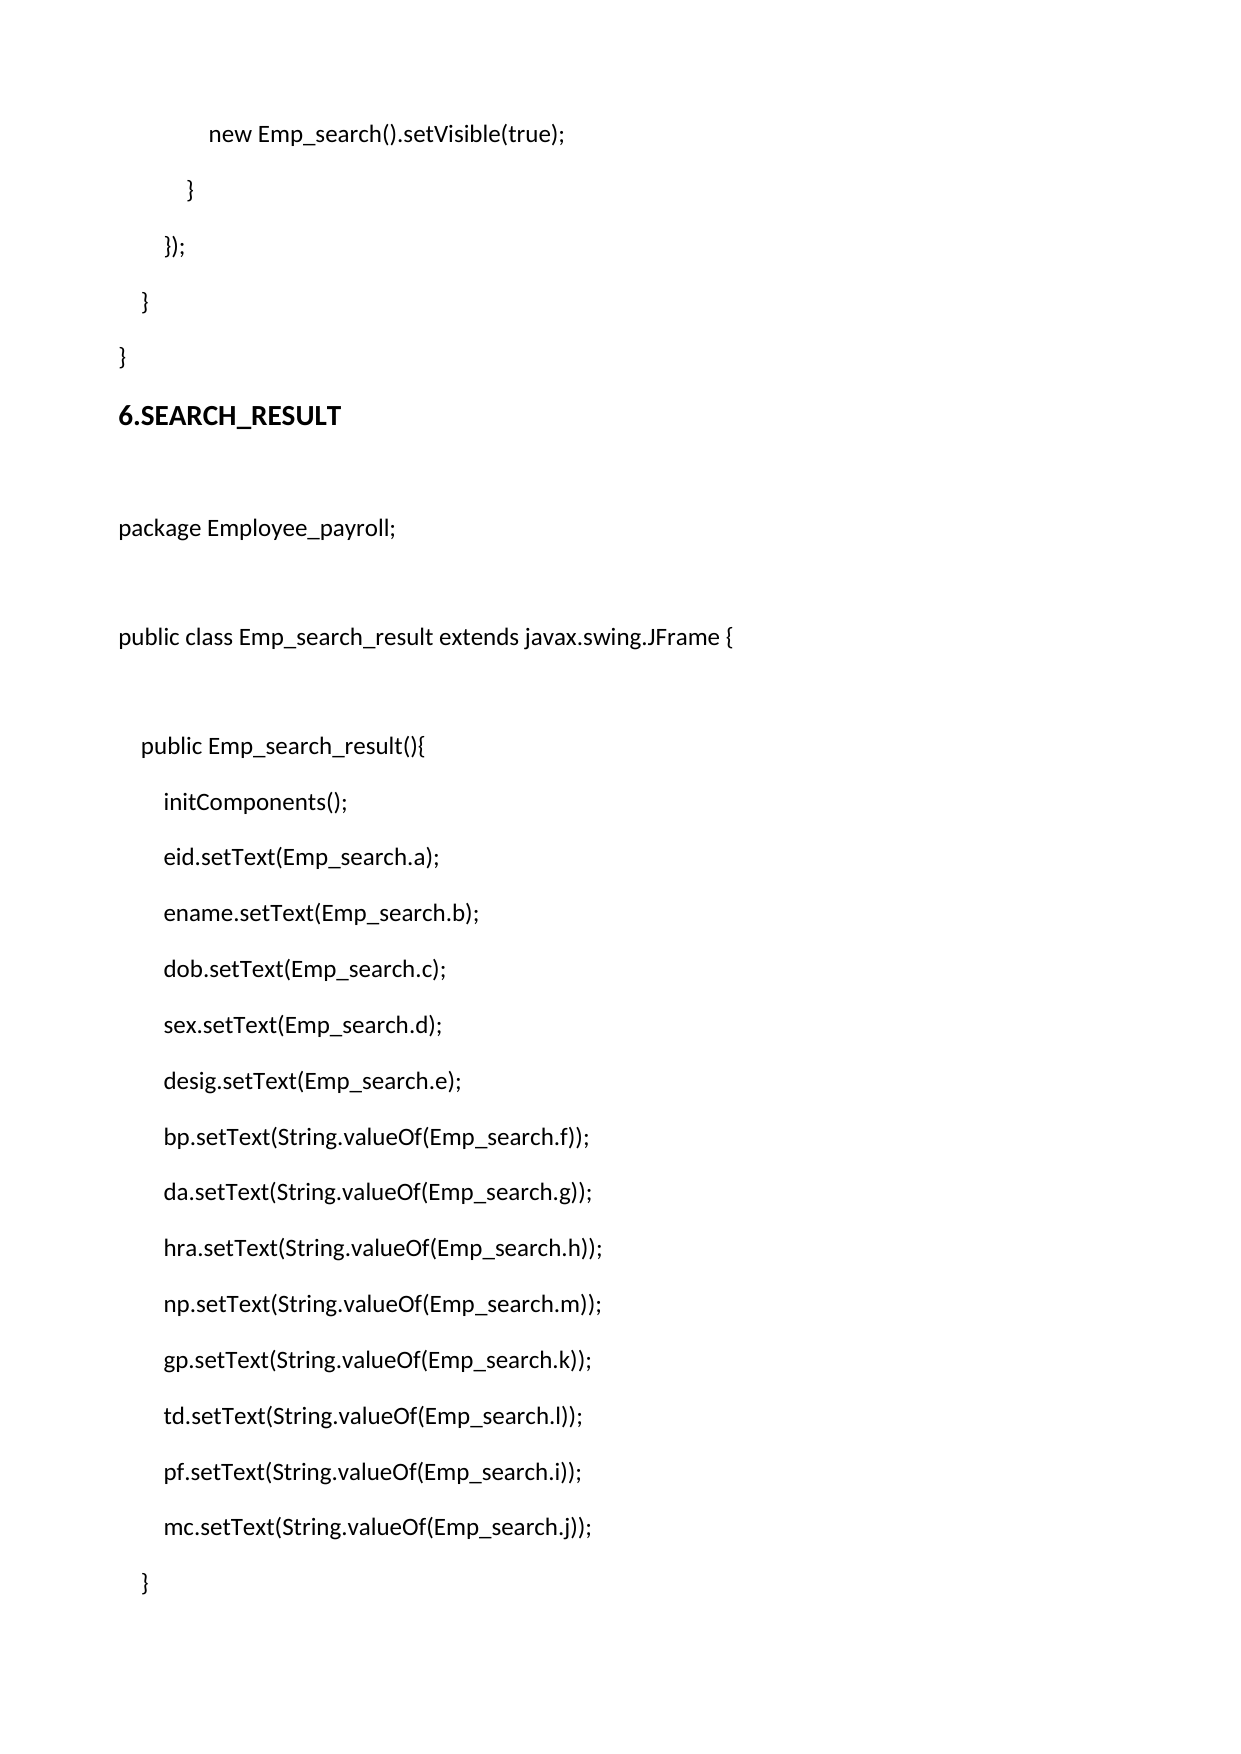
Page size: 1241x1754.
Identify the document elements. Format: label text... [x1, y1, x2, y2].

text bp.setText(String.valueOf(Emp_search.f)); [118, 1121, 1122, 1151]
text desig.setText(Emp_search.e); [118, 1065, 1122, 1095]
text ename.setText(Emp_search.b); [118, 897, 1122, 928]
text } [118, 174, 1122, 204]
text mc.setText(String.valueOf(Emp_search.j)); [118, 1511, 1122, 1542]
text da.setText(String.valueOf(Emp_search.g)); [118, 1176, 1122, 1207]
text } [118, 1567, 1122, 1598]
text hra.setText(String.valueOf(Emp_search.h)); [118, 1232, 1122, 1263]
text eid.setText(Emp_search.a); [118, 841, 1122, 872]
text np.setText(String.valueOf(Emp_search.m)); [118, 1288, 1122, 1319]
text td.setText(String.valueOf(Emp_search.l)); [118, 1400, 1122, 1430]
text public class Emp_search_result extends javax.swing.JFrame { [118, 621, 1122, 651]
text initComponents(); [118, 786, 1122, 816]
text public Emp_search_result(){ [118, 730, 1122, 760]
text }); [118, 230, 1122, 260]
text new Emp_search().setVisible(true); [118, 118, 1122, 149]
text package Employee_payroll; [118, 512, 1122, 543]
text gp.setText(String.valueOf(Emp_search.k)); [118, 1344, 1122, 1374]
text pf.setText(String.valueOf(Emp_search.i)); [118, 1456, 1122, 1486]
text } [118, 341, 1122, 372]
text 6.SEARCH_RESULT [118, 397, 1122, 433]
text dob.setText(Emp_search.c); [118, 953, 1122, 984]
text } [118, 286, 1122, 316]
text sex.setText(Emp_search.d); [118, 1009, 1122, 1039]
